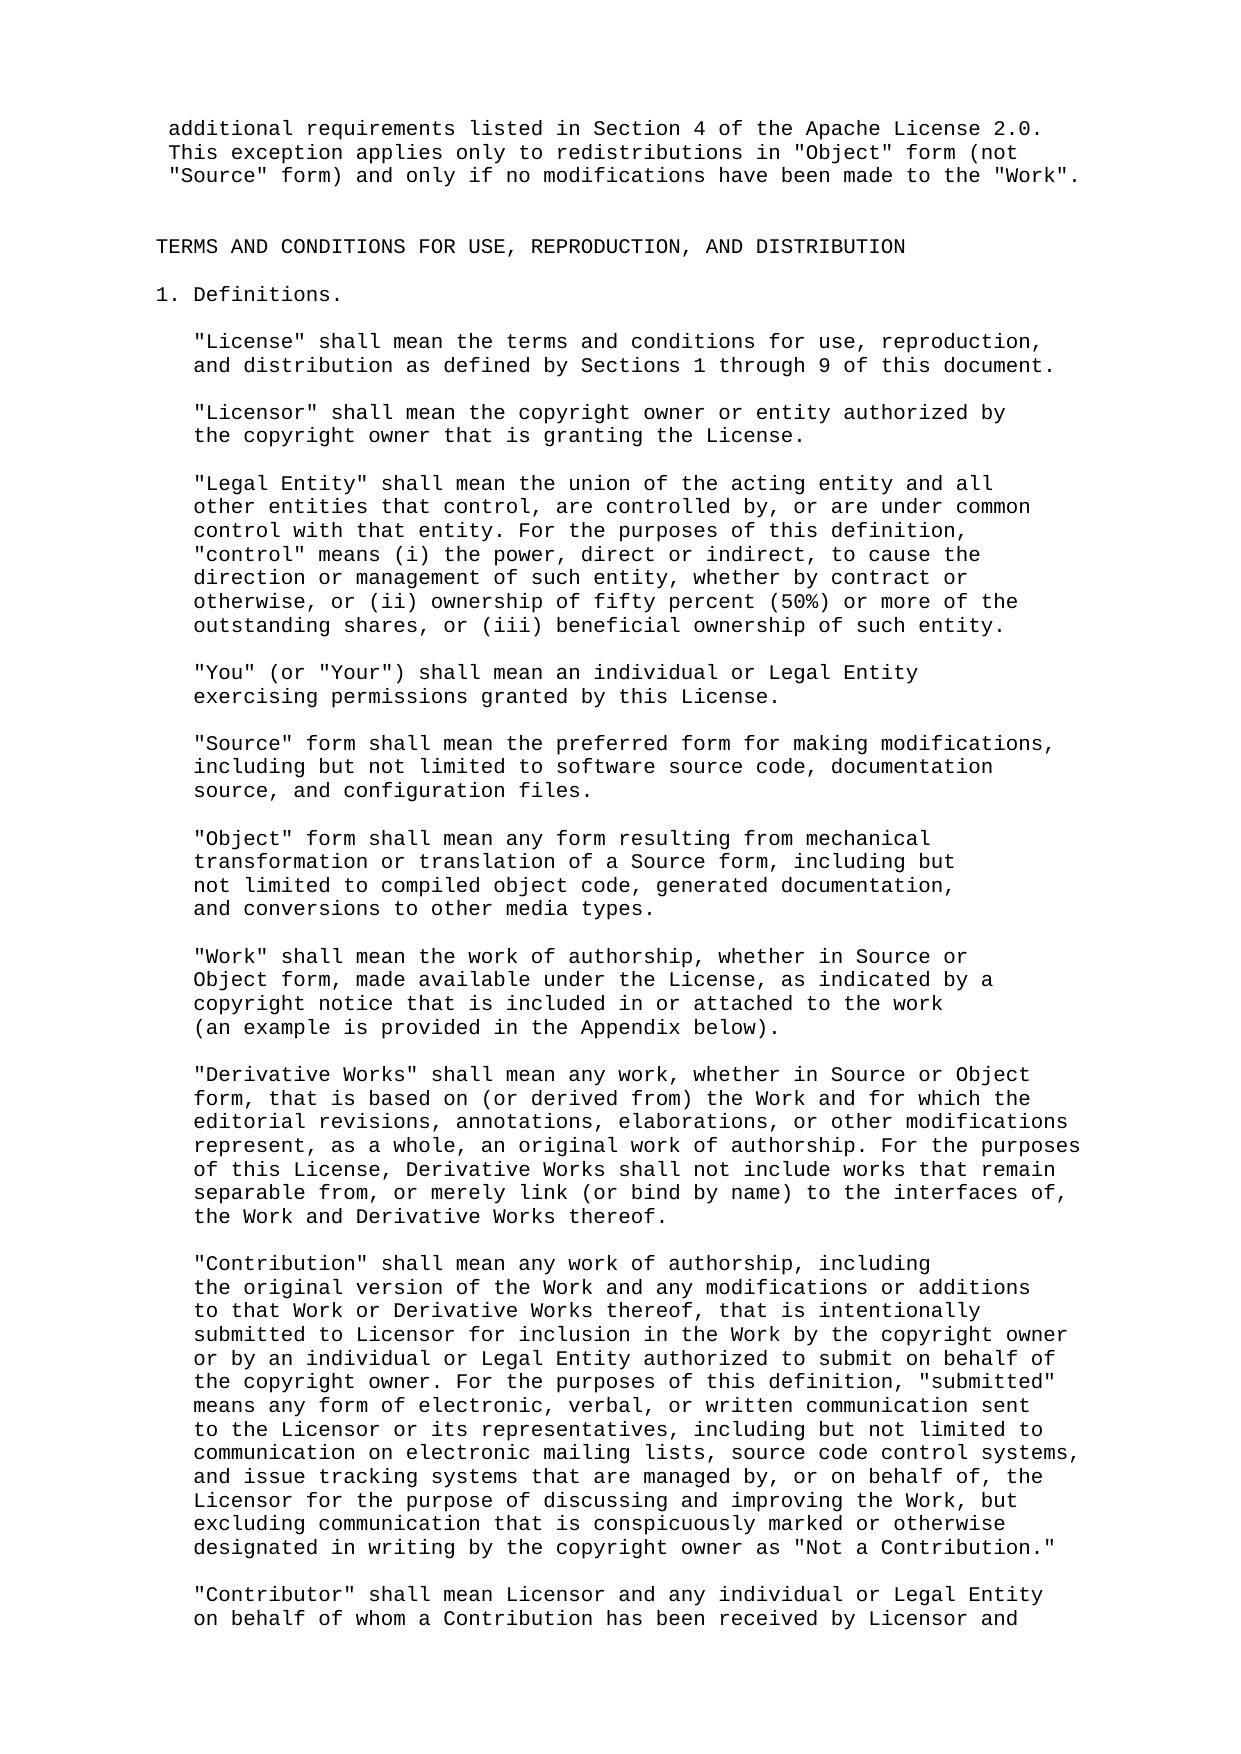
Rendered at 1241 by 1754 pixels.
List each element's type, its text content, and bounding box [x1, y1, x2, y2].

text TERMS AND CONDITIONS FOR USE, REPRODUCTION, AND DISTRIBUTION 1. Definitions. "License" shall mean the terms and conditions for use, reproduction, and distribution as defined by Sections 1 through 9 of this document. "Licensor" shall mean the copyright owner or entity authorized by the copyright owner that is granting the License. "Legal Entity" shall mean the union of the acting entity and all other entities that control, are controlled by, or are under common control with that entity. For the purposes of this definition, "control" means (i) the power, direct or indirect, to cause the direction or management of such entity, whether by contract or otherwise, or (ii) ownership of fifty percent (50%) or more of the outstanding shares, or (iii) beneficial ownership of such entity. "You" (or "Your") shall mean an individual or Legal Entity exercising permissions granted by this License. "Source" form shall mean the preferred form for making modifications, including but not limited to software source code, documentation source, and configuration files. "Object" form shall mean any form resulting from mechanical transformation or translation of a Source form, including but not limited to compiled object code, generated documentation, and conversions to other media types. "Work" shall mean the work of authorship, whether in Source or Object form, made available under the License, as indicated by a copyright notice that is included in or attached to the work (an example is provided in the Appendix below). "Derivative Works" shall mean any work, whether in Source or Object form, that is based on (or derived from) the Work and for which the editorial revisions, annotations, elaborations, or other modifications represent, as a whole, an original work of authorship. For the purposes of this License, Derivative Works shall not include works that remain separable from, or merely link (or bind by name) to the interfaces of, the Work and Derivative Works thereof. "Contribution" shall mean any work of authorship, including the original version of the Work and any modifications or additions to that Work or Derivative Works thereof, that is intentionally submitted to Licensor for inclusion in the Work by the copyright owner or by an individual or Legal Entity authorized to submit on behalf of the copyright owner. For the purposes of this definition, "submitted" means any form of electronic, verbal, or written communication sent to the Licensor or its representatives, including but not limited to communication on electronic mailing lists, source code control systems, and issue tracking systems that are managed by, or on behalf of, the Licensor for the purpose of discussing and improving the Work, but excluding communication that is conspicuously marked or otherwise designated in writing by the copyright owner as "Not a Contribution." "Contributor" shall mean Licensor and any individual or Legal Entity on behalf of whom a Contribution has been received by Licensor and [118, 189, 1122, 1631]
text additional requirements listed in Section 4 of the Apache License 2.0. [118, 118, 1122, 142]
text "Source" form) and only if no modifications have been made to the "Work". [118, 165, 1122, 189]
text This exception applies only to redistributions in "Object" form (not [118, 142, 1122, 165]
